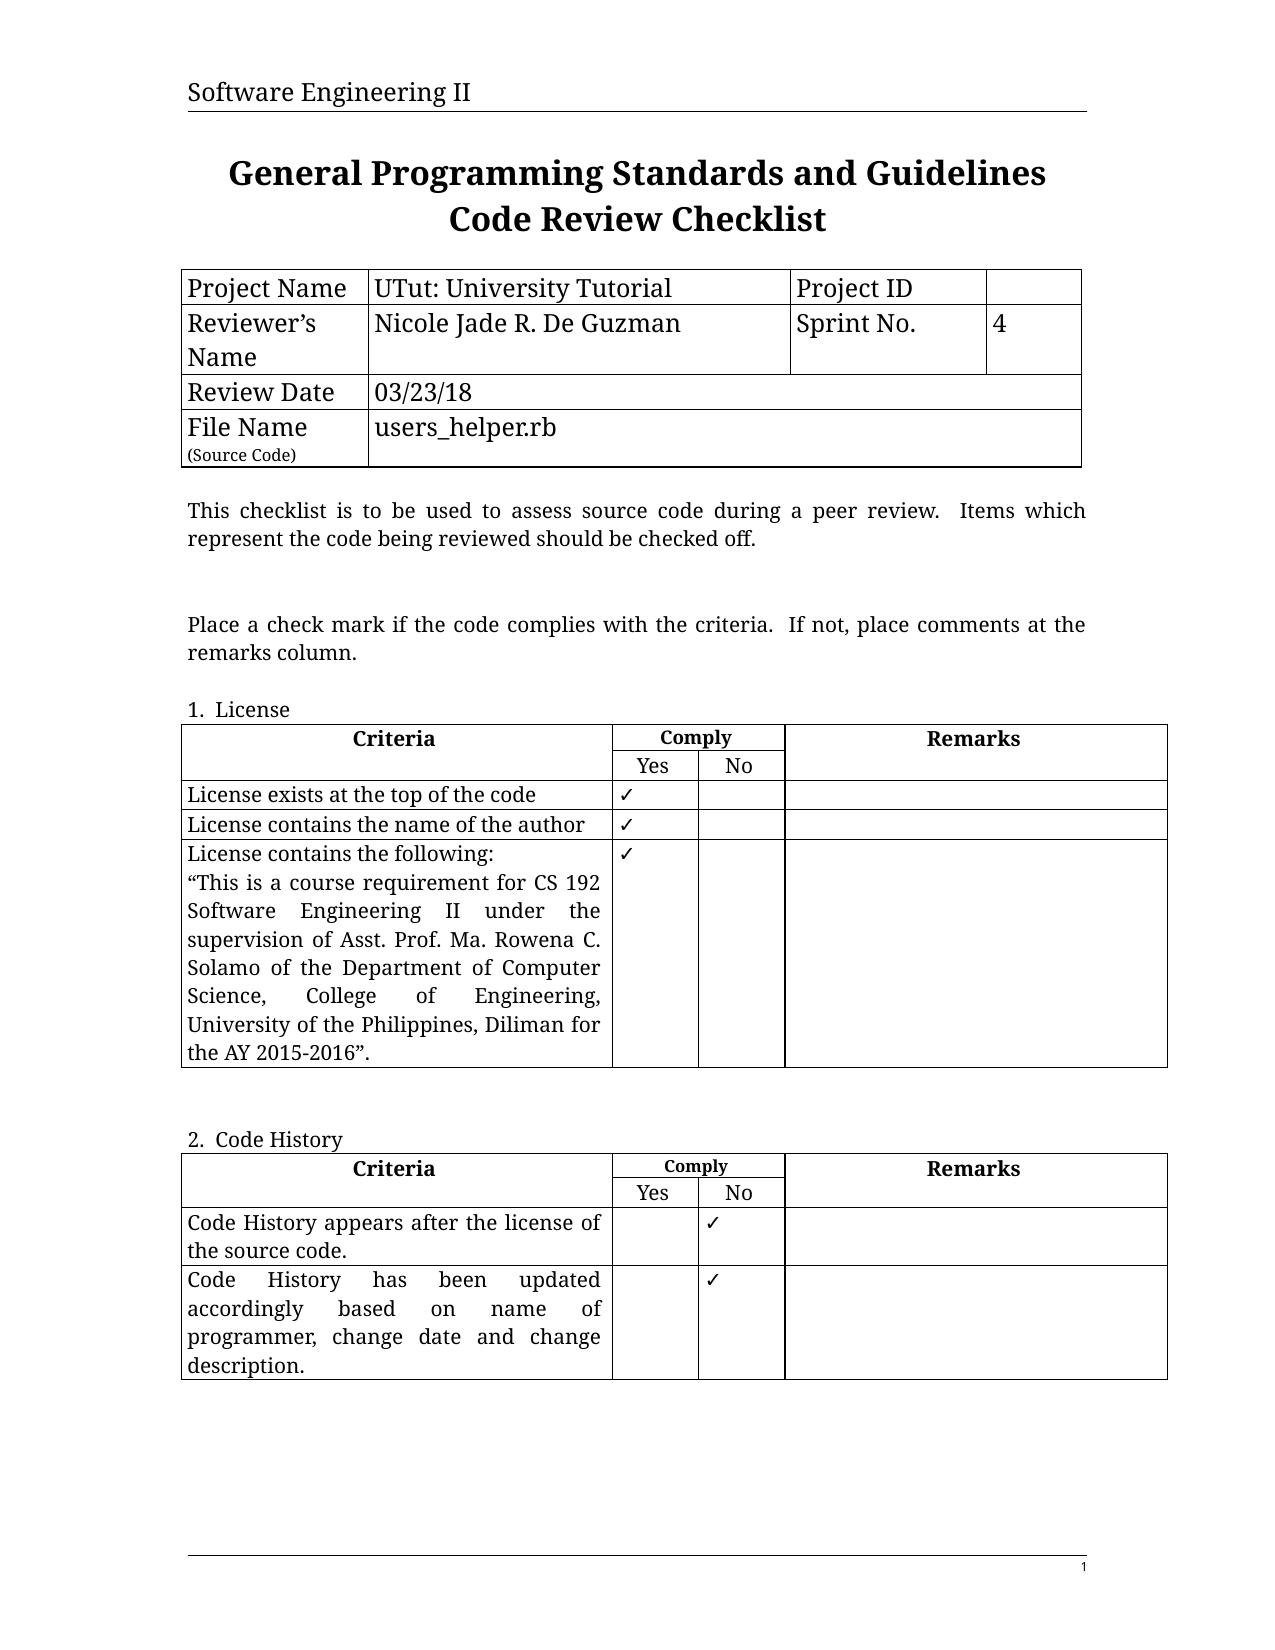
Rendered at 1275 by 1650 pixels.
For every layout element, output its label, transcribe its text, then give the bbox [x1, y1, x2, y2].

table_header [1070, 270, 1081, 304]
table_cell [774, 810, 784, 838]
table_header Remarks [786, 1154, 1167, 1207]
table_header Comply [613, 725, 618, 750]
table_cell ✓ [699, 1208, 784, 1264]
table_header Remarks [786, 725, 1167, 779]
table_header Project ID [976, 270, 986, 304]
table_cell Yes [613, 751, 618, 779]
table_header Criteria [182, 725, 612, 779]
table_cell [699, 840, 784, 1067]
table_header Criteria [182, 1154, 612, 1207]
table_header Comply [774, 725, 784, 750]
table_cell ✓ [687, 810, 698, 838]
table_cell [699, 810, 704, 838]
table_cell Sprint No. [791, 305, 986, 373]
table_cell No [699, 751, 704, 779]
table_cell No [774, 751, 784, 779]
table_cell [613, 1208, 698, 1264]
table_cell [786, 840, 1167, 1067]
table_cell 03/23/18 [369, 375, 374, 409]
table_cell ✓ [687, 781, 698, 809]
table_cell [774, 781, 784, 809]
table_cell users_helper.rb [369, 410, 1081, 466]
table_header Comply [774, 1154, 784, 1177]
table_header Project Name [357, 270, 368, 304]
table_cell Yes [613, 1178, 618, 1207]
table_cell 4 [987, 305, 1081, 373]
table_cell Reviewer’s Name [357, 305, 368, 373]
text General Programming Standards and Guidelines Code Review Checklist [187, 150, 1087, 241]
table_cell [786, 1266, 1167, 1379]
table_cell No [699, 1178, 704, 1207]
table_cell Nicole Jade R. De Guzman [369, 305, 790, 373]
table_cell ✓ [613, 810, 618, 838]
table_cell [786, 781, 791, 809]
table_cell ✓ [613, 840, 698, 1067]
table_cell [699, 781, 704, 809]
table_cell [1156, 781, 1167, 809]
table_cell Reviewer’s Name [182, 305, 187, 373]
table_cell 03/23/18 [1070, 375, 1081, 409]
table_cell ✓ [699, 1266, 784, 1379]
table_header [987, 270, 992, 304]
table_cell ✓ [613, 781, 618, 809]
text Place a check mark if the code complies with the criteria. If not, place comments at the remarks column. [187, 610, 1087, 667]
table_cell [786, 810, 791, 838]
table_cell [613, 1266, 698, 1379]
table_cell Yes [687, 1178, 698, 1207]
table_cell File Name (Source Code) [357, 410, 368, 466]
table_cell [786, 1208, 1167, 1264]
text 1. License [187, 695, 1087, 723]
table_cell [1156, 810, 1167, 838]
text This checklist is to be used to assess source code during a peer review. Items which represent the code being reviewed should be checked off. [187, 496, 1087, 553]
table_cell Yes [687, 751, 698, 779]
text 2. Code History [187, 1125, 1087, 1153]
table_cell No [774, 1178, 784, 1207]
table_cell Review Date [357, 375, 368, 409]
